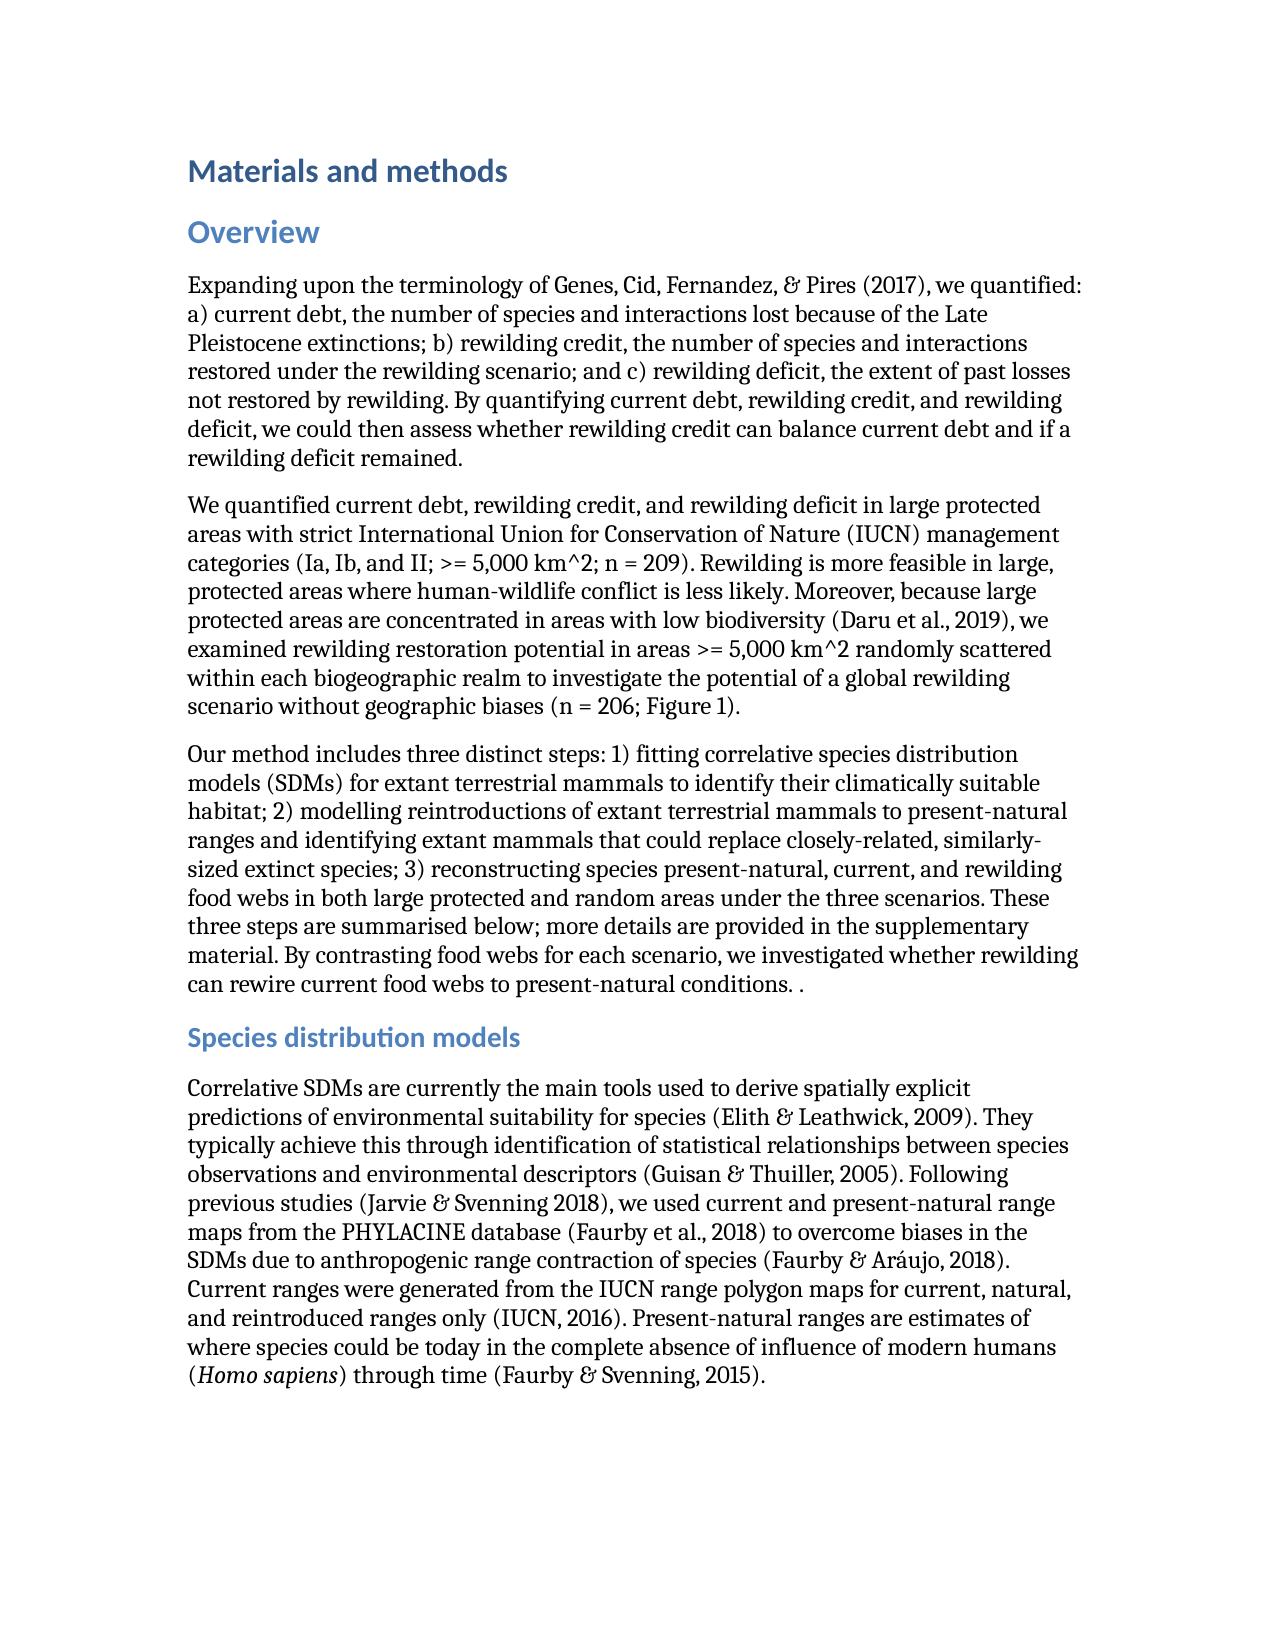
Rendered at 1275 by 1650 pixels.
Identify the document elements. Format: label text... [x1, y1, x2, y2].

text Correlative SDMs are currently the main tools used to derive spatially explicit predictions of environmental suitability for species (Elith & Leathwick, 2009). They typically achieve this through identification of statistical relationships between species observations and environmental descriptors (Guisan & Thuiller, 2005). Following previous studies (Jarvie & Svenning 2018), we used current and present-natural range maps from the PHYLACINE database (Faurby et al., 2018) to overcome biases in the SDMs due to anthropogenic range contraction of species (Faurby & Aráujo, 2018). Current ranges were generated from the IUCN range polygon maps for current, natural, and reintroduced ranges only (IUCN, 2016). Present-natural ranges are estimates of where species could be today in the complete absence of influence of modern humans (Homo sapiens) through time (Faurby & Svenning, 2015). [187, 1074, 1087, 1390]
text We quantified current debt, rewilding credit, and rewilding deficit in large protected areas with strict International Union for Conservation of Nature (IUCN) management categories (Ia, Ib, and II; >= 5,000 km^2; n = 209). Rewilding is more feasible in large, protected areas where human-wildlife conflict is less likely. Moreover, because large protected areas are concentrated in areas with low biodiversity (Daru et al., 2019), we examined rewilding restoration potential in areas >= 5,000 km^2 randomly scattered within each biogeographic realm to investigate the potential of a global rewilding scenario without geographic biases (n = 206; Figure 1). [187, 491, 1087, 721]
subtitle Overview [187, 212, 1087, 252]
subtitle Materials and methods [187, 150, 1087, 191]
text Our method includes three distinct steps: 1) fitting correlative species distribution models (SDMs) for extant terrestrial mammals to identify their climatically suitable habitat; 2) modelling reintroductions of extant terrestrial mammals to present-natural ranges and identifying extant mammals that could replace closely-related, similarly-sized extinct species; 3) reconstructing species present-natural, current, and rewilding food webs in both large protected and random areas under the three scenarios. These three steps are summarised below; more details are provided in the supplementary material. By contrasting food webs for each scenario, we investigated whether rewilding can rewire current food webs to present-natural conditions. . [187, 740, 1087, 998]
text Expanding upon the terminology of Genes, Cid, Fernandez, & Pires (2017), we quantified: a) current debt, the number of species and interactions lost because of the Late Pleistocene extinctions; b) rewilding credit, the number of species and interactions restored under the rewilding scenario; and c) rewilding deficit, the extent of past losses not restored by rewilding. By quantifying current debt, rewilding credit, and rewilding deficit, we could then assess whether rewilding credit can balance current debt and if a rewilding deficit remained. [187, 271, 1087, 472]
subtitle Species distribution models [187, 1019, 1087, 1055]
